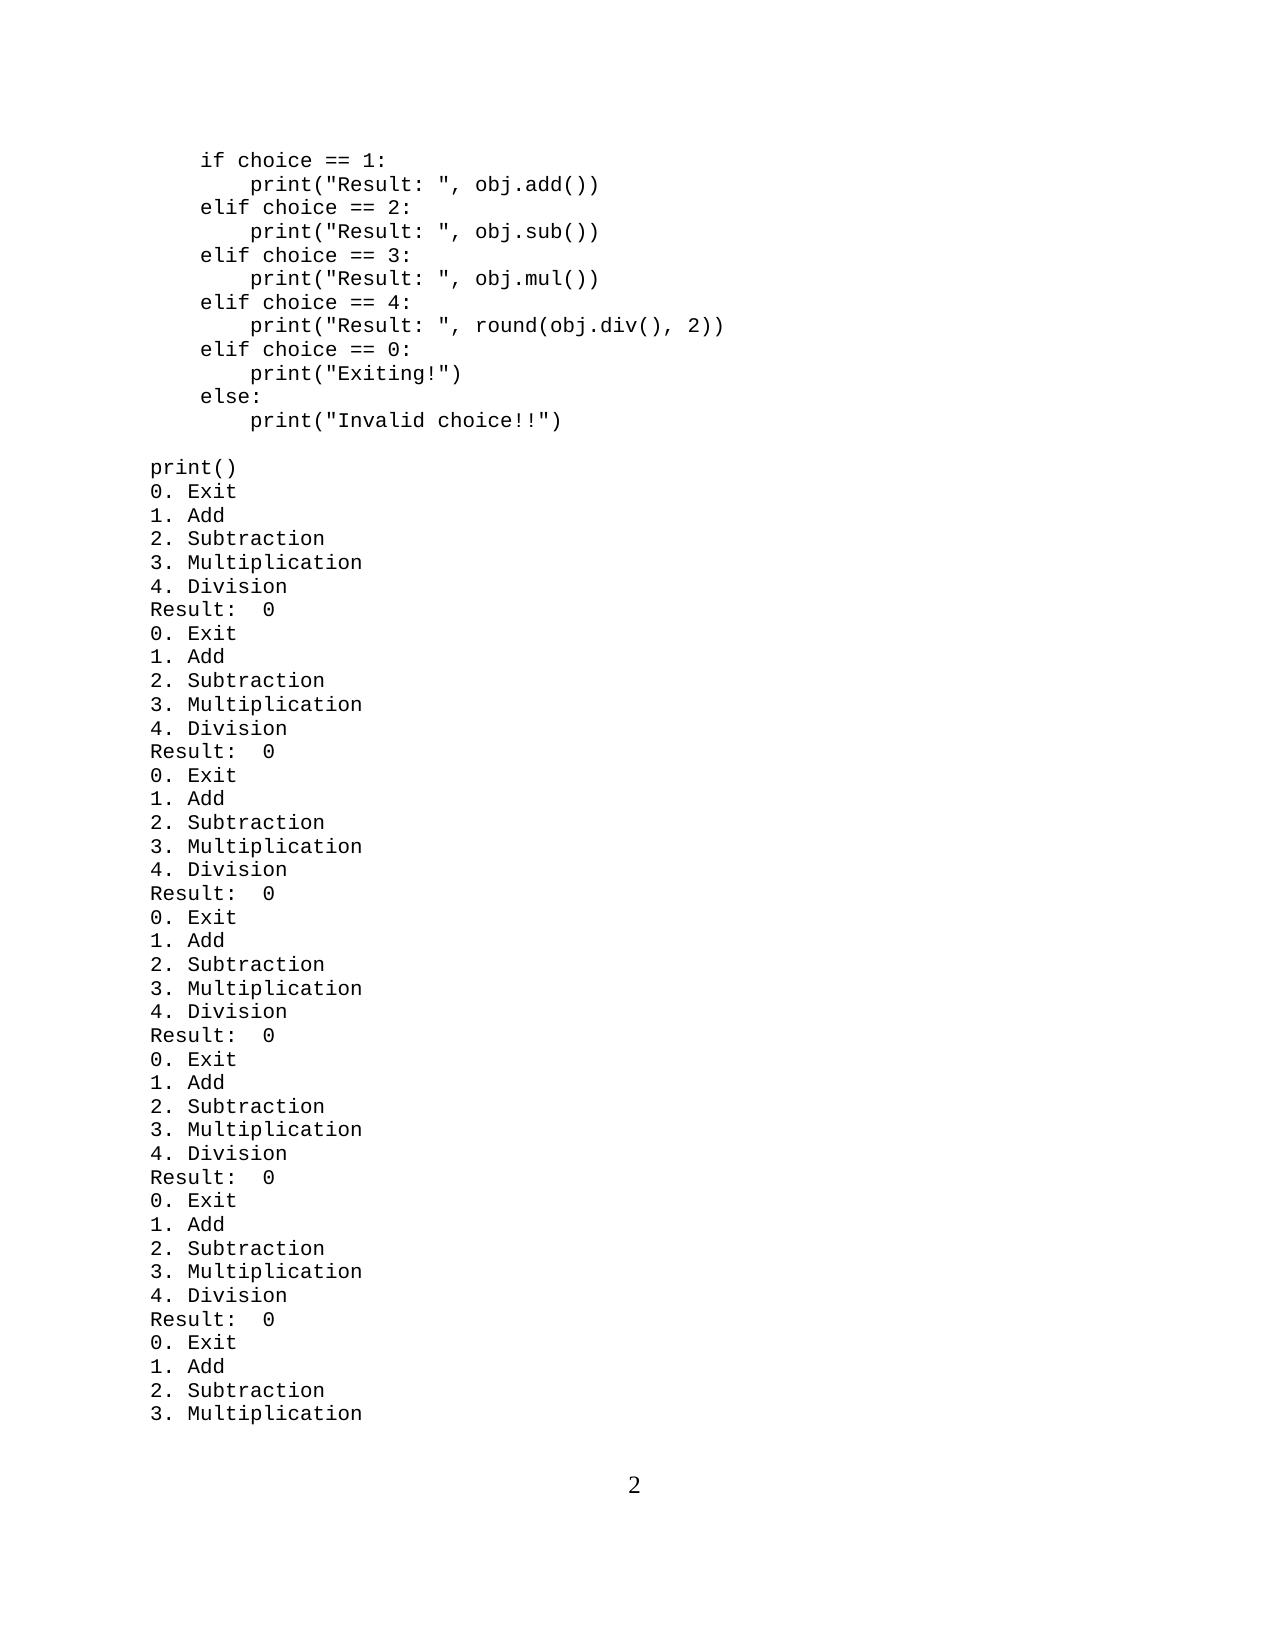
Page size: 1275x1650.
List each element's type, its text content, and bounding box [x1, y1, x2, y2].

text 2. Subtraction [150, 528, 1125, 552]
text 4. Division [150, 1143, 1125, 1167]
text 1. Add [150, 505, 1125, 528]
text 1. Add [150, 1356, 1125, 1379]
text 0. Exit [150, 623, 1125, 647]
text 1. Add [150, 788, 1125, 812]
text 0. Exit [150, 481, 1125, 505]
text Result: 0 [150, 741, 1125, 765]
text 2. Subtraction [150, 1238, 1125, 1261]
text 2. Subtraction [150, 1379, 1125, 1403]
text print("Result: ", obj.mul()) [150, 268, 1125, 292]
text 0. Exit [150, 765, 1125, 788]
text 3. Multiplication [150, 836, 1125, 859]
text 2. Subtraction [150, 1096, 1125, 1119]
text print("Result: ", obj.sub()) [150, 221, 1125, 244]
text 3. Multiplication [150, 978, 1125, 1001]
text 2. Subtraction [150, 670, 1125, 694]
text 0. Exit [150, 1190, 1125, 1214]
text print() [150, 457, 1125, 481]
text 3. Multiplication [150, 552, 1125, 576]
text elif choice == 4: [150, 292, 1125, 316]
text 3. Multiplication [150, 1119, 1125, 1143]
text 4. Division [150, 576, 1125, 599]
text print("Result: ", obj.add()) [150, 174, 1125, 197]
text 4. Division [150, 1001, 1125, 1025]
text 1. Add [150, 647, 1125, 670]
text 0. Exit [150, 1048, 1125, 1072]
text 0. Exit [150, 1332, 1125, 1356]
text 2. Subtraction [150, 812, 1125, 836]
text print("Invalid choice!!") [150, 410, 1125, 434]
text Result: 0 [150, 599, 1125, 623]
text 3. Multiplication [150, 1261, 1125, 1285]
text print("Exiting!") [150, 363, 1125, 386]
text Result: 0 [150, 1309, 1125, 1332]
text Result: 0 [150, 1025, 1125, 1048]
text elif choice == 3: [150, 244, 1125, 268]
text 1. Add [150, 1072, 1125, 1096]
text print("Result: ", round(obj.div(), 2)) [150, 316, 1125, 339]
text 3. Multiplication [150, 694, 1125, 717]
text elif choice == 2: [150, 197, 1125, 221]
text 3. Multiplication [150, 1403, 1125, 1427]
text 4. Division [150, 717, 1125, 741]
text 2. Subtraction [150, 954, 1125, 978]
text if choice == 1: [150, 150, 1125, 174]
text 1. Add [150, 930, 1125, 954]
text else: [150, 386, 1125, 410]
text 4. Division [150, 859, 1125, 883]
text 0. Exit [150, 907, 1125, 930]
text elif choice == 0: [150, 339, 1125, 363]
text Result: 0 [150, 883, 1125, 907]
text 4. Division [150, 1285, 1125, 1309]
text 1. Add [150, 1214, 1125, 1238]
text Result: 0 [150, 1167, 1125, 1190]
